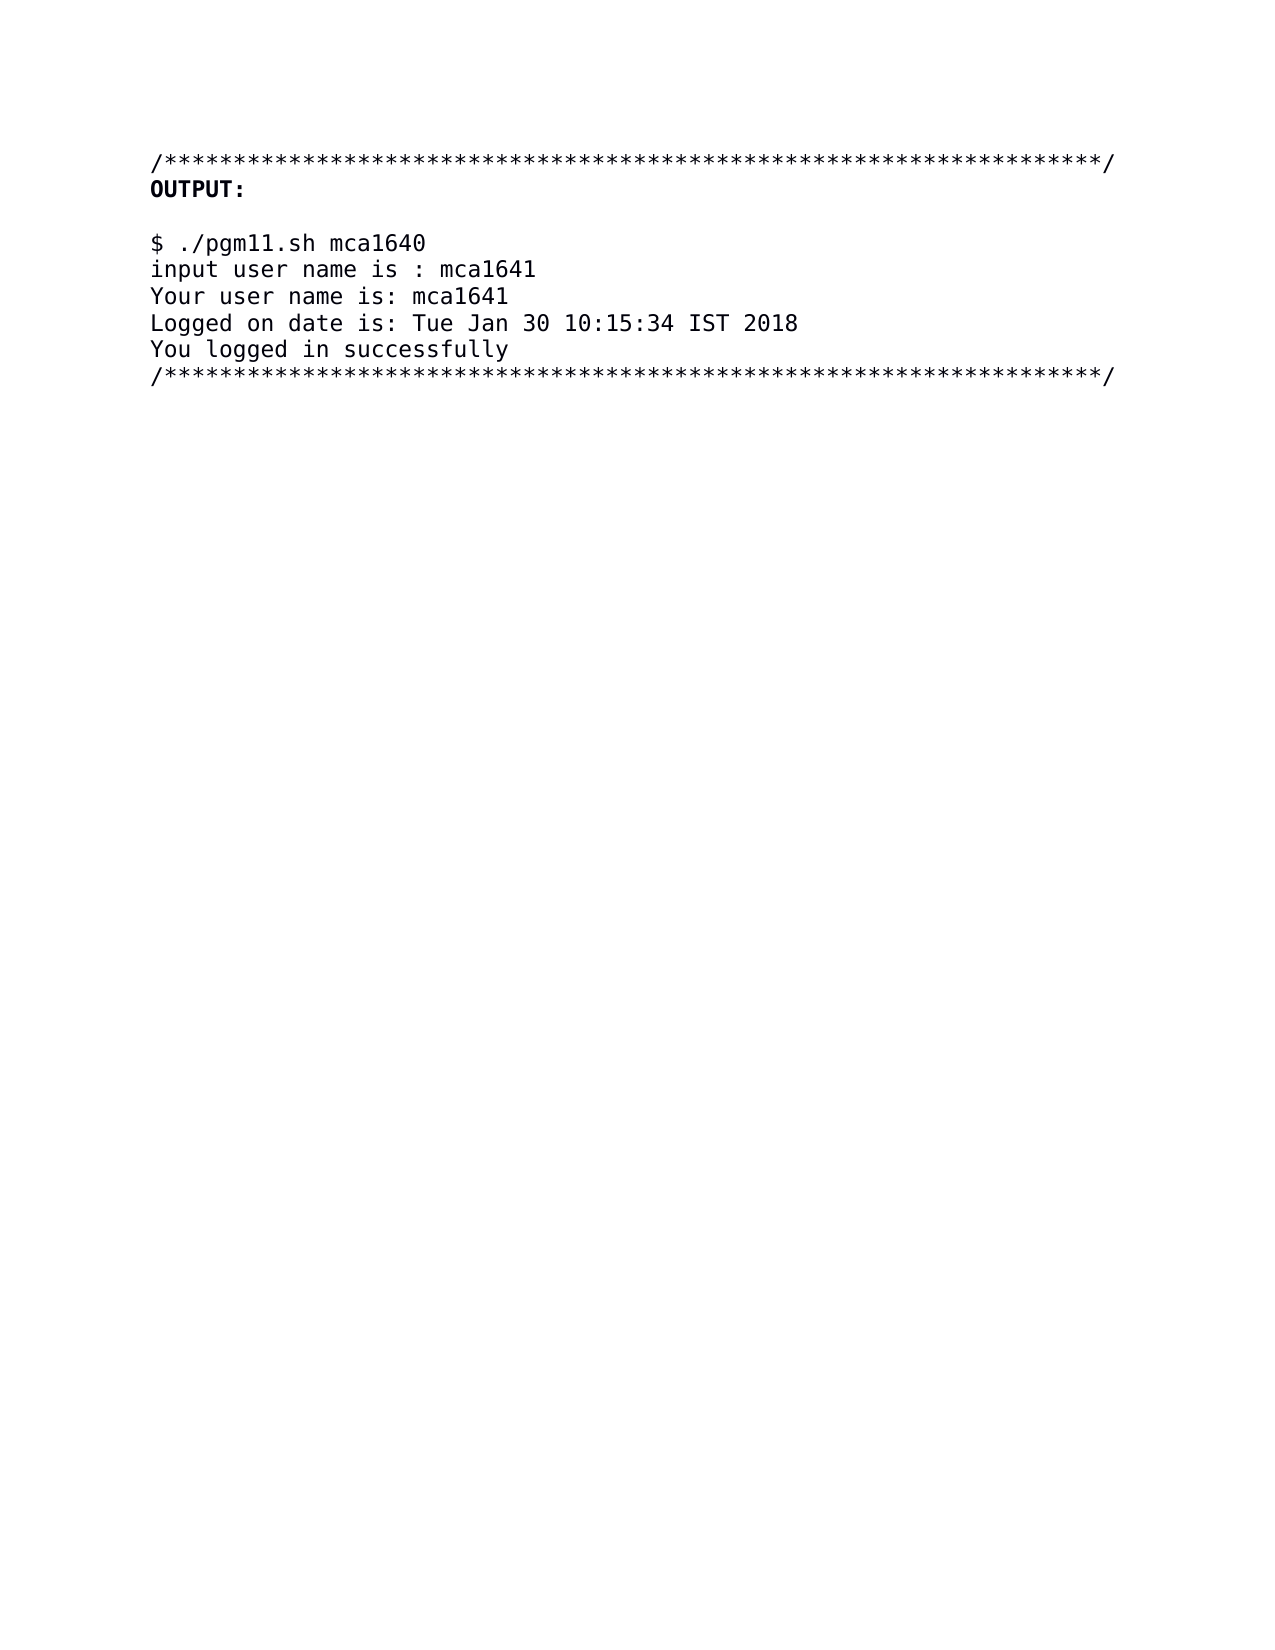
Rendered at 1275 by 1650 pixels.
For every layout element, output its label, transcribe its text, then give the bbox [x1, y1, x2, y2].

text You logged in successfully [150, 337, 1125, 363]
text OUTPUT: [150, 177, 1125, 203]
text Logged on date is: Tue Jan 30 10:15:34 IST 2018 [150, 310, 1125, 337]
text input user name is : mca1641 [150, 257, 1125, 283]
text /********************************************************************/ [150, 150, 1125, 177]
text /********************************************************************/ [150, 363, 1125, 390]
text Your user name is: mca1641 [150, 283, 1125, 310]
text $ ./pgm11.sh mca1640 [150, 230, 1125, 257]
